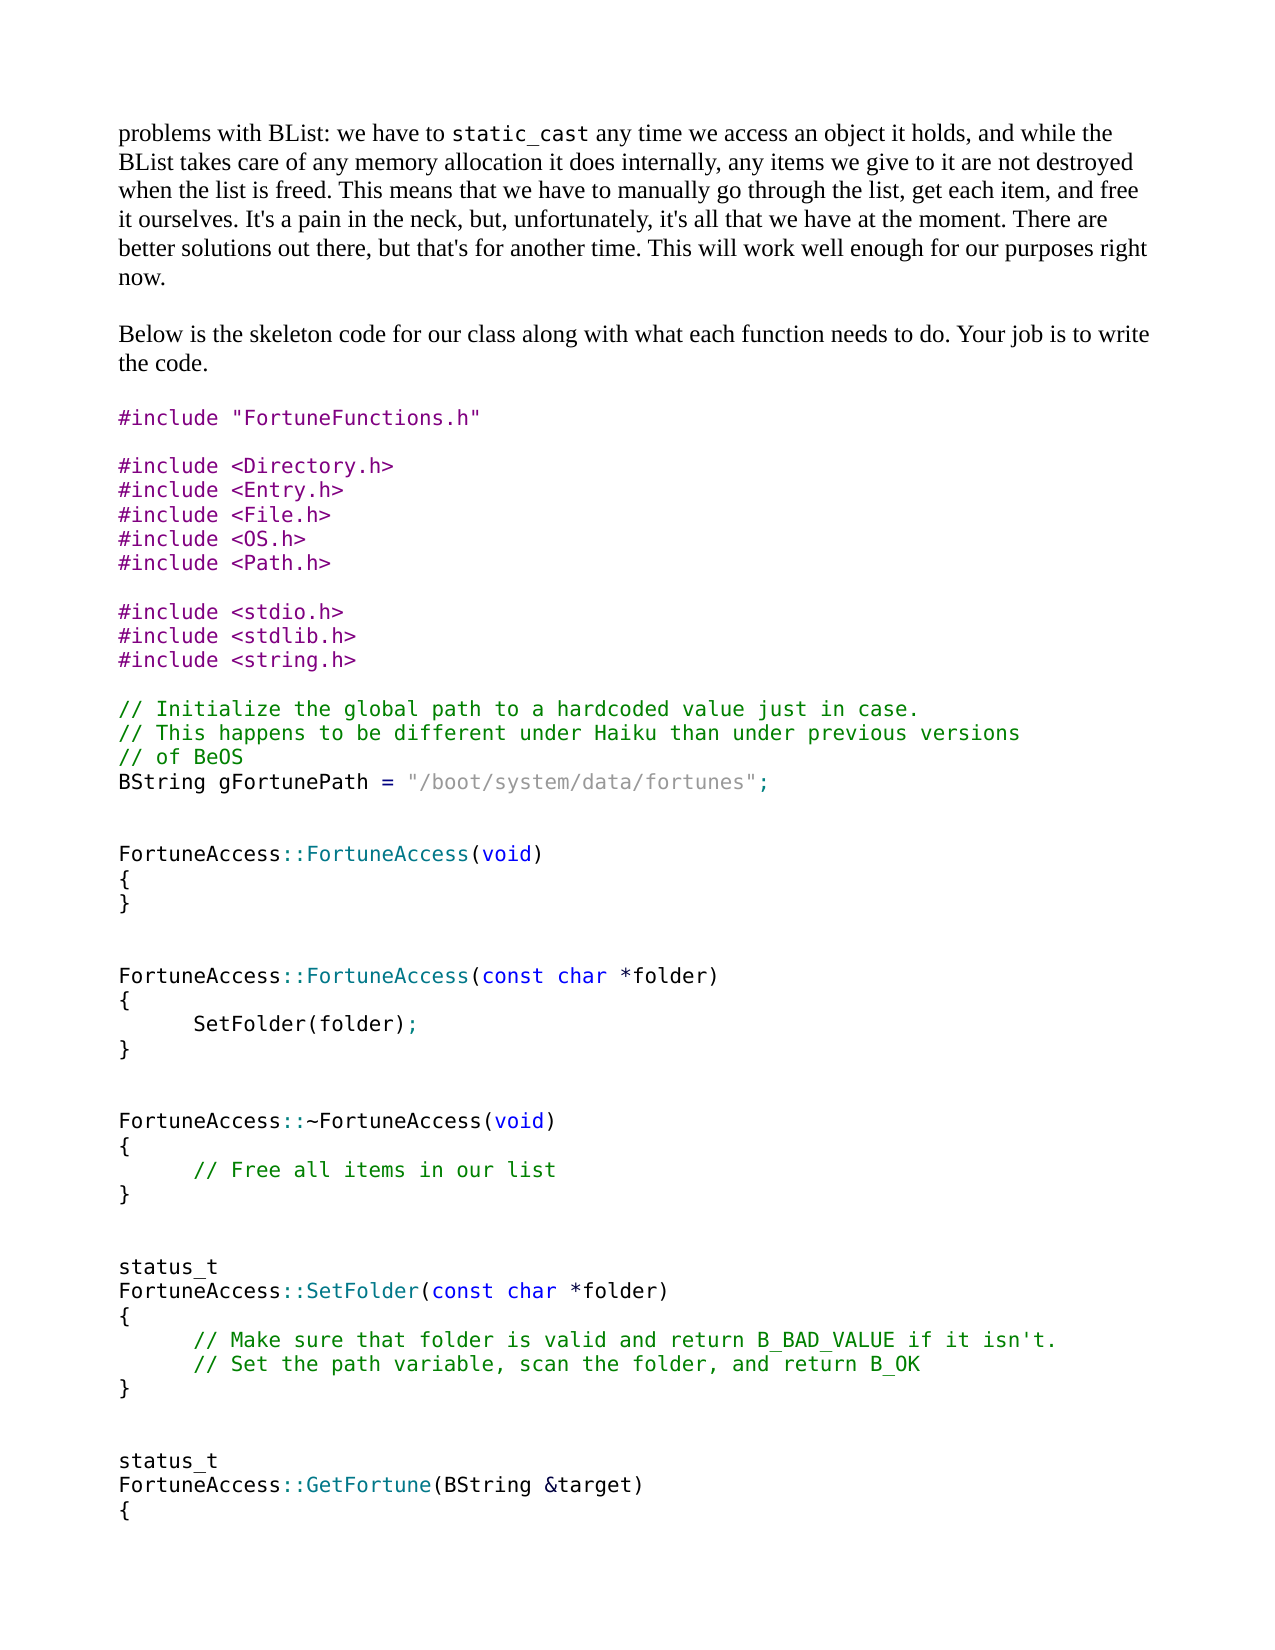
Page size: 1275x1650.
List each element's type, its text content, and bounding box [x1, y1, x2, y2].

text } [118, 1376, 1157, 1401]
text #include <Entry.h> [118, 478, 1157, 503]
text status_t [118, 1449, 1157, 1473]
text } [118, 1037, 1157, 1061]
text #include <OS.h> [118, 527, 1157, 551]
text #include <Path.h> [118, 551, 1157, 576]
text #include "FortuneFunctions.h" [118, 406, 1157, 430]
text FortuneAccess::FortuneAccess(const char *folder) [118, 964, 1157, 988]
text #include <File.h> [118, 503, 1157, 527]
text { [118, 1498, 1157, 1522]
text // of BeOS [118, 745, 1157, 770]
text { [118, 867, 1157, 891]
text SetFolder(folder); [118, 1012, 1157, 1037]
text #include <Directory.h> [118, 454, 1157, 478]
text FortuneAccess::FortuneAccess(void) [118, 842, 1157, 867]
text BString gFortunePath = "/boot/system/data/fortunes"; [118, 770, 1157, 794]
text { [118, 1304, 1157, 1328]
text // Set the path variable, scan the folder, and return B_OK [118, 1352, 1157, 1376]
text problems with BList: we have to static_cast any time we access an object it holds, and while the BList takes care of any memory allocation it does internally, any items we give to it are not destroyed when the list is freed. This means that we have to manually go through the list, get each item, and free it ourselves. It's a pain in the neck, but, unfortunately, it's all that we have at the moment. There are better solutions out there, but that's for another time. This will work well enough for our purposes right now. [118, 118, 1157, 291]
text FortuneAccess::SetFolder(const char *folder) [118, 1279, 1157, 1304]
text FortuneAccess::~FortuneAccess(void) [118, 1109, 1157, 1134]
text } [118, 891, 1157, 915]
text // Initialize the global path to a hardcoded value just in case. [118, 697, 1157, 721]
text Below is the skeleton code for our class along with what each function needs to do. Your job is to write the code. [118, 319, 1157, 377]
text status_t [118, 1255, 1157, 1279]
text #include <stdio.h> [118, 600, 1157, 624]
text { [118, 1134, 1157, 1158]
text // Free all items in our list [118, 1158, 1157, 1182]
text } [118, 1182, 1157, 1207]
text #include <string.h> [118, 648, 1157, 673]
text #include <stdlib.h> [118, 624, 1157, 648]
text FortuneAccess::GetFortune(BString &target) [118, 1473, 1157, 1498]
text // Make sure that folder is valid and return B_BAD_VALUE if it isn't. [118, 1328, 1157, 1352]
text // This happens to be different under Haiku than under previous versions [118, 721, 1157, 745]
text { [118, 988, 1157, 1012]
